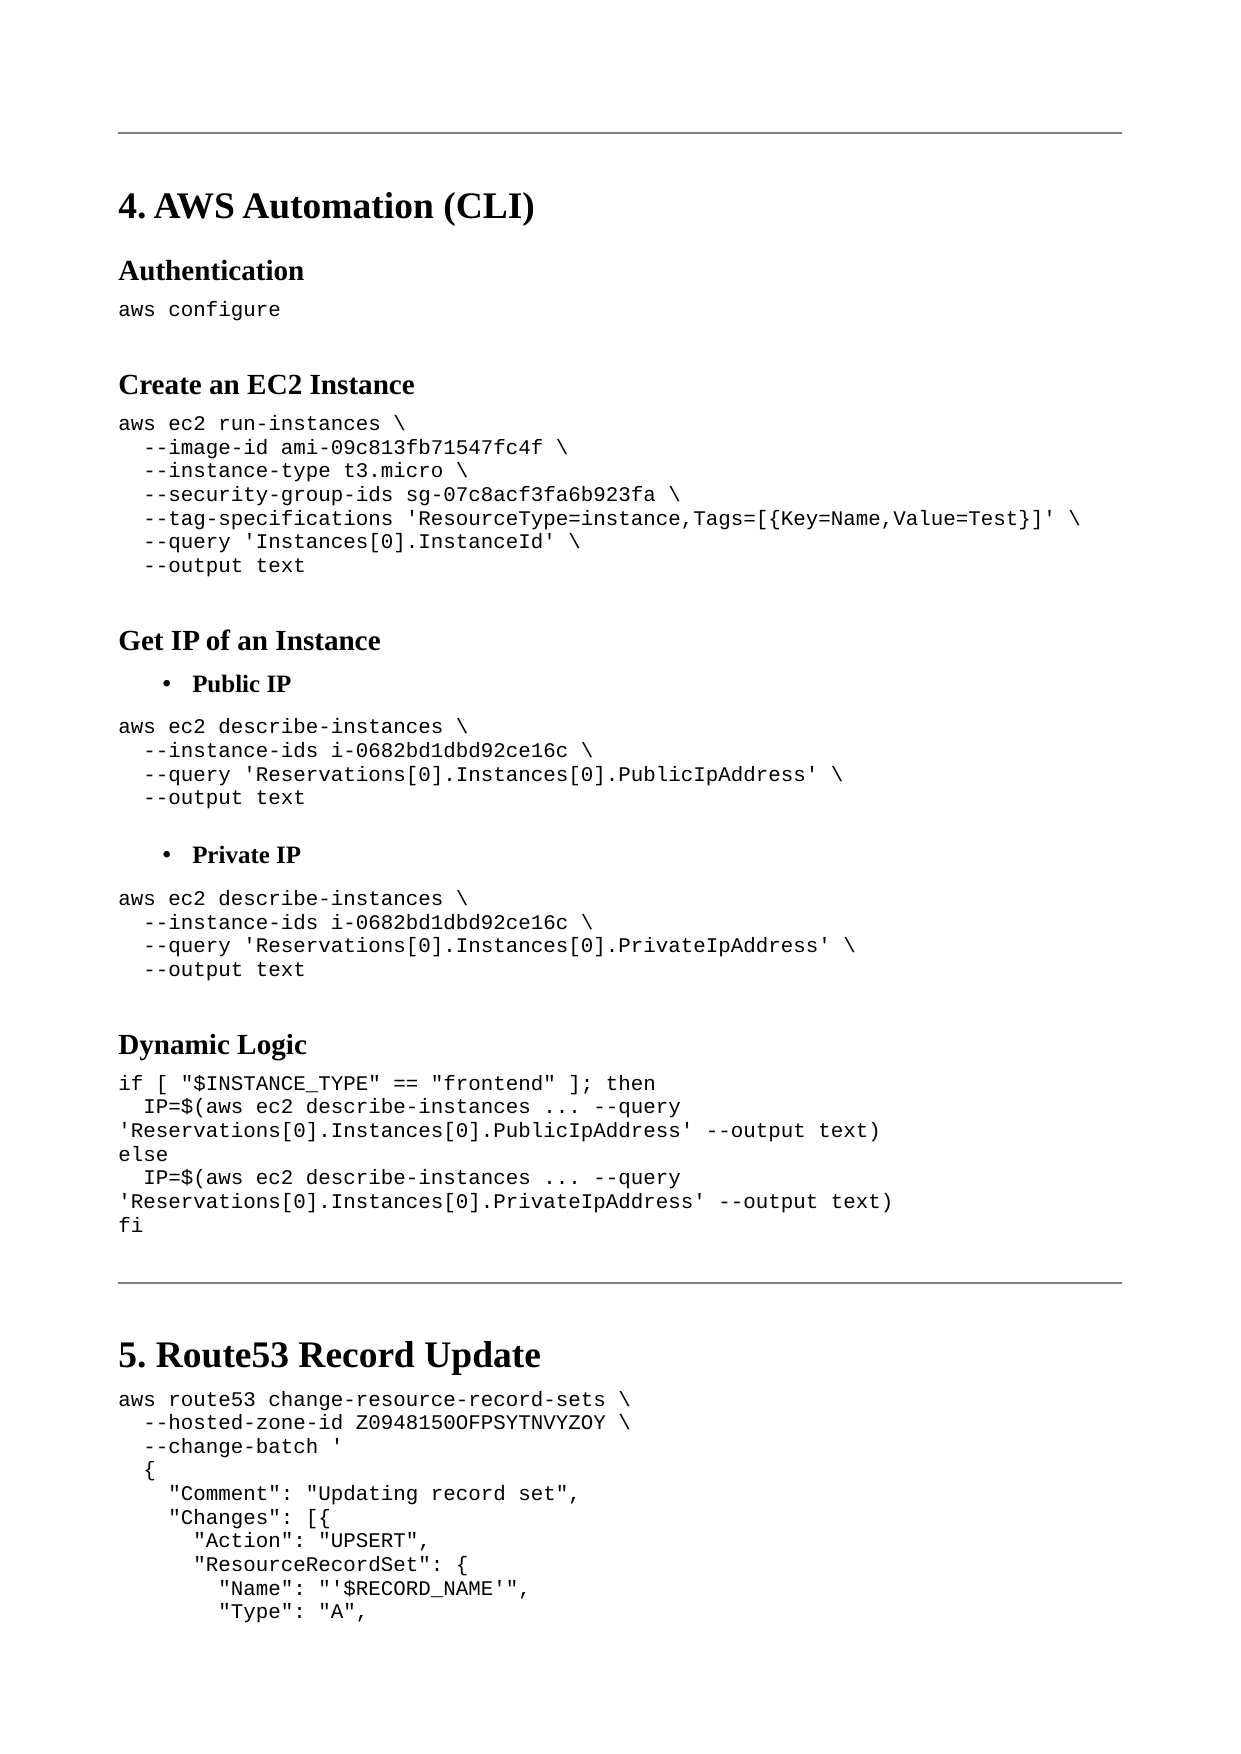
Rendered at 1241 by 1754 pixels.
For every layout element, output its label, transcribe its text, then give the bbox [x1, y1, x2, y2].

text else [118, 1144, 1122, 1167]
subtitle Create an EC2 Instance [118, 367, 1122, 401]
text aws ec2 describe-instances \ [118, 716, 1122, 740]
text --query 'Instances[0].InstanceId' \ [118, 531, 1122, 555]
text IP=$(aws ec2 describe-instances ... --query 'Reservations[0].Instances[0].PublicIpAddress' --output text) [118, 1096, 1122, 1144]
text --security-group-ids sg-07c8acf3fa6b923fa \ [118, 484, 1122, 508]
text --change-batch ' [118, 1436, 1122, 1459]
list Public IP [162, 669, 1122, 698]
text --instance-ids i-0682bd1dbd92ce16c \ [118, 740, 1122, 764]
text aws ec2 describe-instances \ [118, 888, 1122, 912]
text --instance-ids i-0682bd1dbd92ce16c \ [118, 912, 1122, 935]
text --output text [118, 959, 1122, 983]
list Private IP [162, 841, 1122, 869]
subtitle Authentication [118, 253, 1122, 287]
text --output text [118, 555, 1122, 579]
text "Comment": "Updating record set", [118, 1483, 1122, 1507]
text --query 'Reservations[0].Instances[0].PublicIpAddress' \ [118, 764, 1122, 787]
text aws ec2 run-instances \ [118, 413, 1122, 437]
text --instance-type t3.micro \ [118, 461, 1122, 484]
text --output text [118, 787, 1122, 811]
text fi [118, 1215, 1122, 1238]
subtitle 4. AWS Automation (CLI) [118, 183, 1122, 226]
text if [ "$INSTANCE_TYPE" == "frontend" ]; then [118, 1073, 1122, 1096]
text --query 'Reservations[0].Instances[0].PrivateIpAddress' \ [118, 935, 1122, 959]
text { [118, 1459, 1122, 1483]
text "Type": "A", [118, 1601, 1122, 1625]
text --tag-specifications 'ResourceType=instance,Tags=[{Key=Name,Value=Test}]' \ [118, 508, 1122, 531]
subtitle 5. Route53 Record Update [118, 1333, 1122, 1376]
text --hosted-zone-id Z0948150OFPSYTNVYZOY \ [118, 1412, 1122, 1436]
text "ResourceRecordSet": { [118, 1554, 1122, 1578]
text aws configure [118, 299, 1122, 323]
text aws route53 change-resource-record-sets \ [118, 1388, 1122, 1412]
text "Action": "UPSERT", [118, 1530, 1122, 1554]
subtitle Get IP of an Instance [118, 623, 1122, 656]
text --image-id ami-09c813fb71547fc4f \ [118, 437, 1122, 461]
text "Changes": [{ [118, 1507, 1122, 1530]
text IP=$(aws ec2 describe-instances ... --query 'Reservations[0].Instances[0].PrivateIpAddress' --output text) [118, 1167, 1122, 1215]
subtitle Dynamic Logic [118, 1027, 1122, 1060]
text "Name": "'$RECORD_NAME'", [118, 1578, 1122, 1601]
